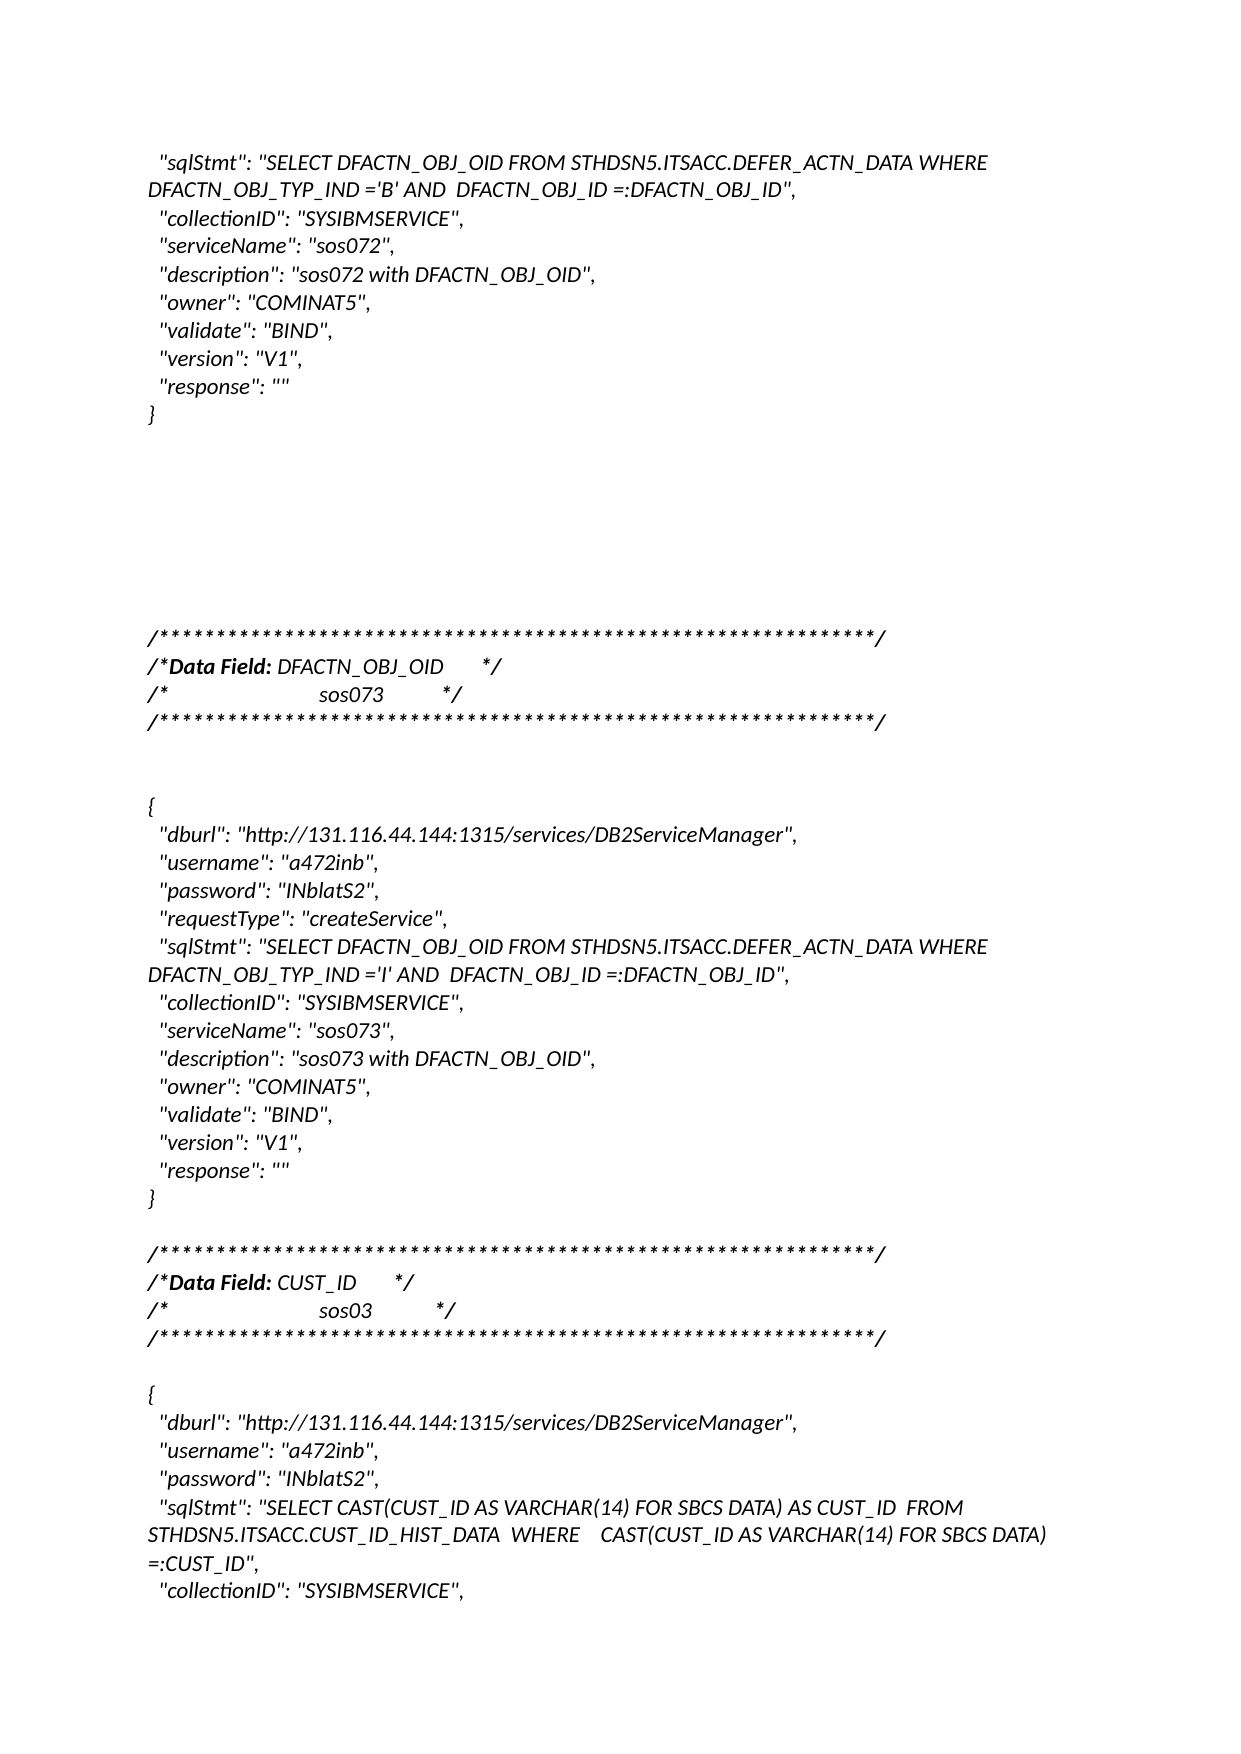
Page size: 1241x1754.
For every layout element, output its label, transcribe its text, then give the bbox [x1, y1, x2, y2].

text /* sos073 */ [148, 680, 1093, 708]
text /***************************************************************/ [148, 708, 1093, 736]
text "sqlStmt": "SELECT DFACTN_OBJ_OID FROM STHDSN5.ITSACC.DEFER_ACTN_DATA WHERE DFACTN_OBJ_TYP_IND ='B' AND DFACTN_OBJ_ID =:DFACTN_OBJ_ID", [148, 148, 1093, 204]
text "validate": "BIND", [148, 316, 1093, 344]
text } [148, 1184, 1093, 1212]
text { [148, 792, 1093, 820]
text "version": "V1", [148, 344, 1093, 372]
text /***************************************************************/ [148, 1240, 1093, 1268]
text { [148, 1381, 1093, 1408]
text /* sos03 */ [148, 1296, 1093, 1324]
text "response": "" [148, 372, 1093, 400]
text "dburl": "http://131.116.44.144:1315/services/DB2ServiceManager", [148, 1408, 1093, 1437]
text "username": "a472inb", [148, 848, 1093, 876]
text "dburl": "http://131.116.44.144:1315/services/DB2ServiceManager", [148, 820, 1093, 848]
text /*Data Field: CUST_ID */ [148, 1268, 1093, 1296]
text /*Data Field: DFACTN_OBJ_OID */ [148, 652, 1093, 680]
text "collectionID": "SYSIBMSERVICE", [148, 204, 1093, 232]
text "description": "sos073 with DFACTN_OBJ_OID", [148, 1044, 1093, 1072]
text "username": "a472inb", [148, 1437, 1093, 1464]
text "response": "" [148, 1156, 1093, 1184]
text "owner": "COMINAT5", [148, 1072, 1093, 1100]
text "serviceName": "sos072", [148, 232, 1093, 260]
text "requestType": "createService", [148, 904, 1093, 932]
text "collectionID": "SYSIBMSERVICE", [148, 988, 1093, 1016]
text /***************************************************************/ [148, 624, 1093, 652]
text } [148, 400, 1093, 428]
text "description": "sos072 with DFACTN_OBJ_OID", [148, 260, 1093, 288]
text "password": "INblatS2", [148, 876, 1093, 904]
text "sqlStmt": "SELECT DFACTN_OBJ_OID FROM STHDSN5.ITSACC.DEFER_ACTN_DATA WHERE DFACTN_OBJ_TYP_IND ='I' AND DFACTN_OBJ_ID =:DFACTN_OBJ_ID", [148, 932, 1093, 988]
text "collectionID": "SYSIBMSERVICE", [148, 1577, 1093, 1605]
text "owner": "COMINAT5", [148, 288, 1093, 316]
text "validate": "BIND", [148, 1100, 1093, 1128]
text "password": "INblatS2", [148, 1464, 1093, 1493]
text "version": "V1", [148, 1128, 1093, 1156]
text "serviceName": "sos073", [148, 1016, 1093, 1044]
text "sqlStmt": "SELECT CAST(CUST_ID AS VARCHAR(14) FOR SBCS DATA) AS CUST_ID FROM STHDSN5.ITSACC.CUST_ID_HIST_DATA WHERE CAST(CUST_ID AS VARCHAR(14) FOR SBCS DATA) =:CUST_ID", [148, 1493, 1093, 1577]
text /***************************************************************/ [148, 1324, 1093, 1352]
